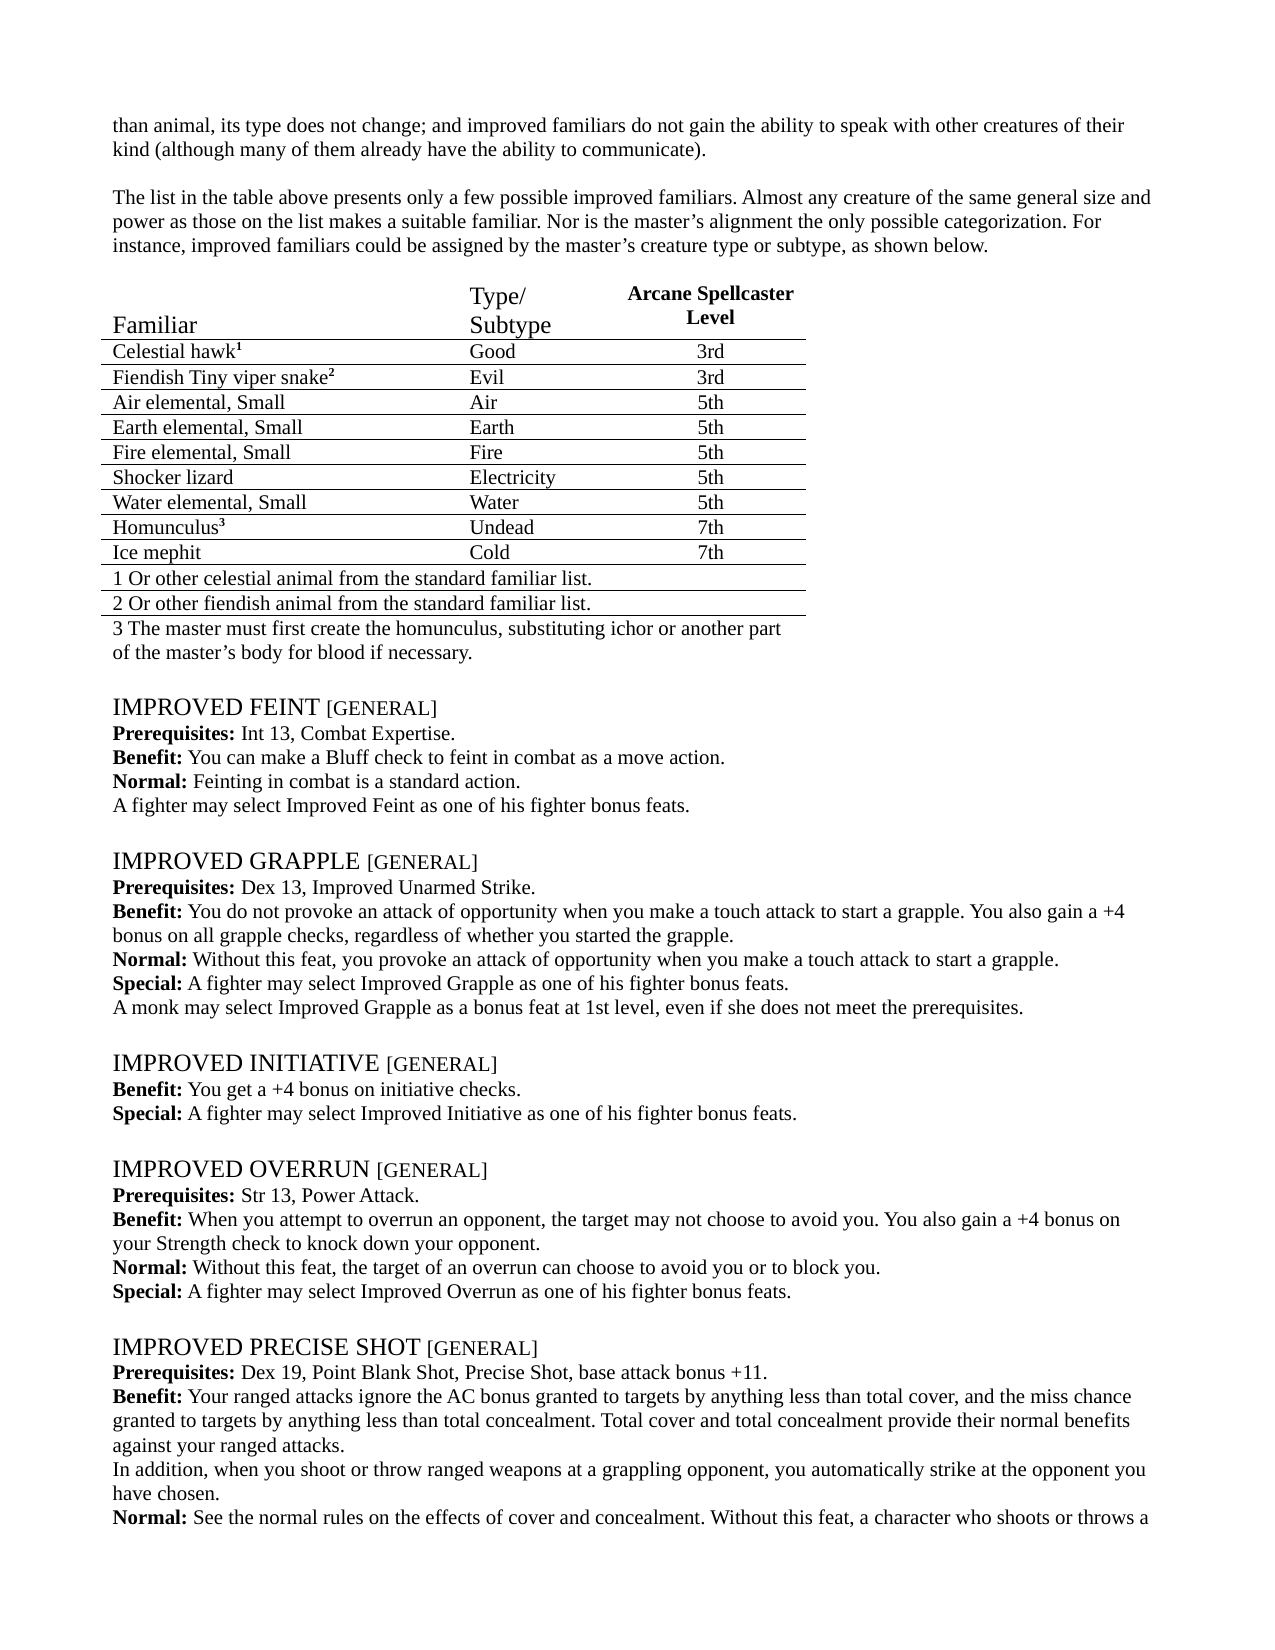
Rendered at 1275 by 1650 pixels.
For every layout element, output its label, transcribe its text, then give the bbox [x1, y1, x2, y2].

text Benefit: You do not provoke an attack of opportunity when you make a touch attack to start a grapple. You also gain a +4 bonus on all grapple checks, regardless of whether you started the grapple. [112, 899, 1162, 947]
text Special: A fighter may select Improved Overrun as one of his fighter bonus feats. [112, 1279, 1162, 1303]
table_cell 3 The master must first create the homunculus, substituting ichor or another part of the master’s body for blood if necessary. [101, 616, 806, 664]
text Benefit: You can make a Bluff check to feint in combat as a move action. [112, 745, 1162, 769]
text IMPROVED INITIATIVE [GENERAL] [112, 1048, 1162, 1077]
text Special: A fighter may select Improved Initiative as one of his fighter bonus feats. [112, 1101, 1162, 1125]
text Prerequisites: Str 13, Power Attack. [112, 1182, 1162, 1207]
text Prerequisites: Dex 19, Point Blank Shot, Precise Shot, base attack bonus +11. [112, 1360, 1162, 1384]
text Normal: See the normal rules on the effects of cover and concealment. Without this feat, a character who shoots or throws a [112, 1505, 1162, 1529]
text Benefit: You get a +4 bonus on initiative checks. [112, 1077, 1162, 1101]
table_cell Electricity [458, 465, 615, 489]
table_cell 5th [615, 415, 806, 439]
table_cell 7th [615, 540, 806, 564]
table_cell Water [458, 490, 615, 514]
text IMPROVED FEINT [GENERAL] [112, 692, 1162, 721]
text Special: A fighter may select Improved Grapple as one of his fighter bonus feats. [112, 971, 1162, 995]
text IMPROVED OVERRUN [GENERAL] [112, 1154, 1162, 1182]
text A fighter may select Improved Feint as one of his fighter bonus feats. [112, 793, 1162, 817]
text Prerequisites: Int 13, Combat Expertise. [112, 721, 1162, 745]
table_cell Cold [458, 540, 615, 564]
table_cell Fire elemental, Small [101, 440, 458, 464]
table_cell Air [458, 390, 615, 414]
table_cell 5th [615, 440, 806, 464]
text A monk may select Improved Grapple as a bonus feat at 1st level, even if she does not meet the prerequisites. [112, 995, 1162, 1019]
text than animal, its type does not change; and improved familiars do not gain the ability to speak with other creatures of their kind (although many of them already have the ability to communicate). [112, 112, 1162, 161]
text Prerequisites: Dex 13, Improved Unarmed Strike. [112, 875, 1162, 899]
table_cell Evil [458, 365, 615, 389]
table_header Familiar [101, 281, 458, 338]
text Normal: Without this feat, the target of an overrun can choose to avoid you or to block you. [112, 1255, 1162, 1279]
text Normal: Feinting in combat is a standard action. [112, 769, 1162, 793]
table_cell Fiendish Tiny viper snake2 [101, 365, 458, 389]
table_cell 5th [615, 390, 806, 414]
table_cell Air elemental, Small [101, 390, 458, 414]
table_cell Water elemental, Small [101, 490, 458, 514]
table_cell 1 Or other celestial animal from the standard familiar list. [101, 565, 806, 589]
table_cell Shocker lizard [101, 465, 458, 489]
text IMPROVED GRAPPLE [GENERAL] [112, 846, 1162, 875]
table_cell Celestial hawk1 [101, 340, 458, 363]
table_cell 7th [615, 515, 806, 539]
text Benefit: Your ranged attacks ignore the AC bonus granted to targets by anything less than total cover, and the miss chance granted to targets by anything less than total concealment. Total cover and total concealment provide their normal benefits against your ranged attacks. [112, 1384, 1162, 1457]
text In addition, when you shoot or throw ranged weapons at a grappling opponent, you automatically strike at the opponent you have chosen. [112, 1457, 1162, 1505]
text IMPROVED PRECISE SHOT [GENERAL] [112, 1332, 1162, 1360]
table_cell 3rd [615, 340, 806, 363]
table_cell 5th [615, 490, 806, 514]
text Normal: Without this feat, you provoke an attack of opportunity when you make a touch attack to start a grapple. [112, 947, 1162, 971]
text Benefit: When you attempt to overrun an opponent, the target may not choose to avoid you. You also gain a +4 bonus on your Strength check to knock down your opponent. [112, 1207, 1162, 1255]
table_cell 3rd [615, 365, 806, 389]
table_cell Earth elemental, Small [101, 415, 458, 439]
table_cell 5th [615, 465, 806, 489]
table_cell 2 Or other fiendish animal from the standard familiar list. [101, 591, 806, 614]
table_cell Ice mephit [101, 540, 458, 564]
table_header Type/Subtype [458, 281, 615, 338]
table_header Arcane Spellcaster Level [615, 281, 806, 338]
text The list in the table above presents only a few possible improved familiars. Almost any creature of the same general size and power as those on the list makes a suitable familiar. Nor is the master’s alignment the only possible categorization. For instance, improved familiars could be assigned by the master’s creature type or subtype, as shown below. [112, 185, 1162, 257]
table_cell Good [458, 340, 615, 363]
table_cell Earth [458, 415, 615, 439]
table_cell Homunculus3 [101, 515, 458, 539]
table_cell Fire [458, 440, 615, 464]
table_cell Undead [458, 515, 615, 539]
